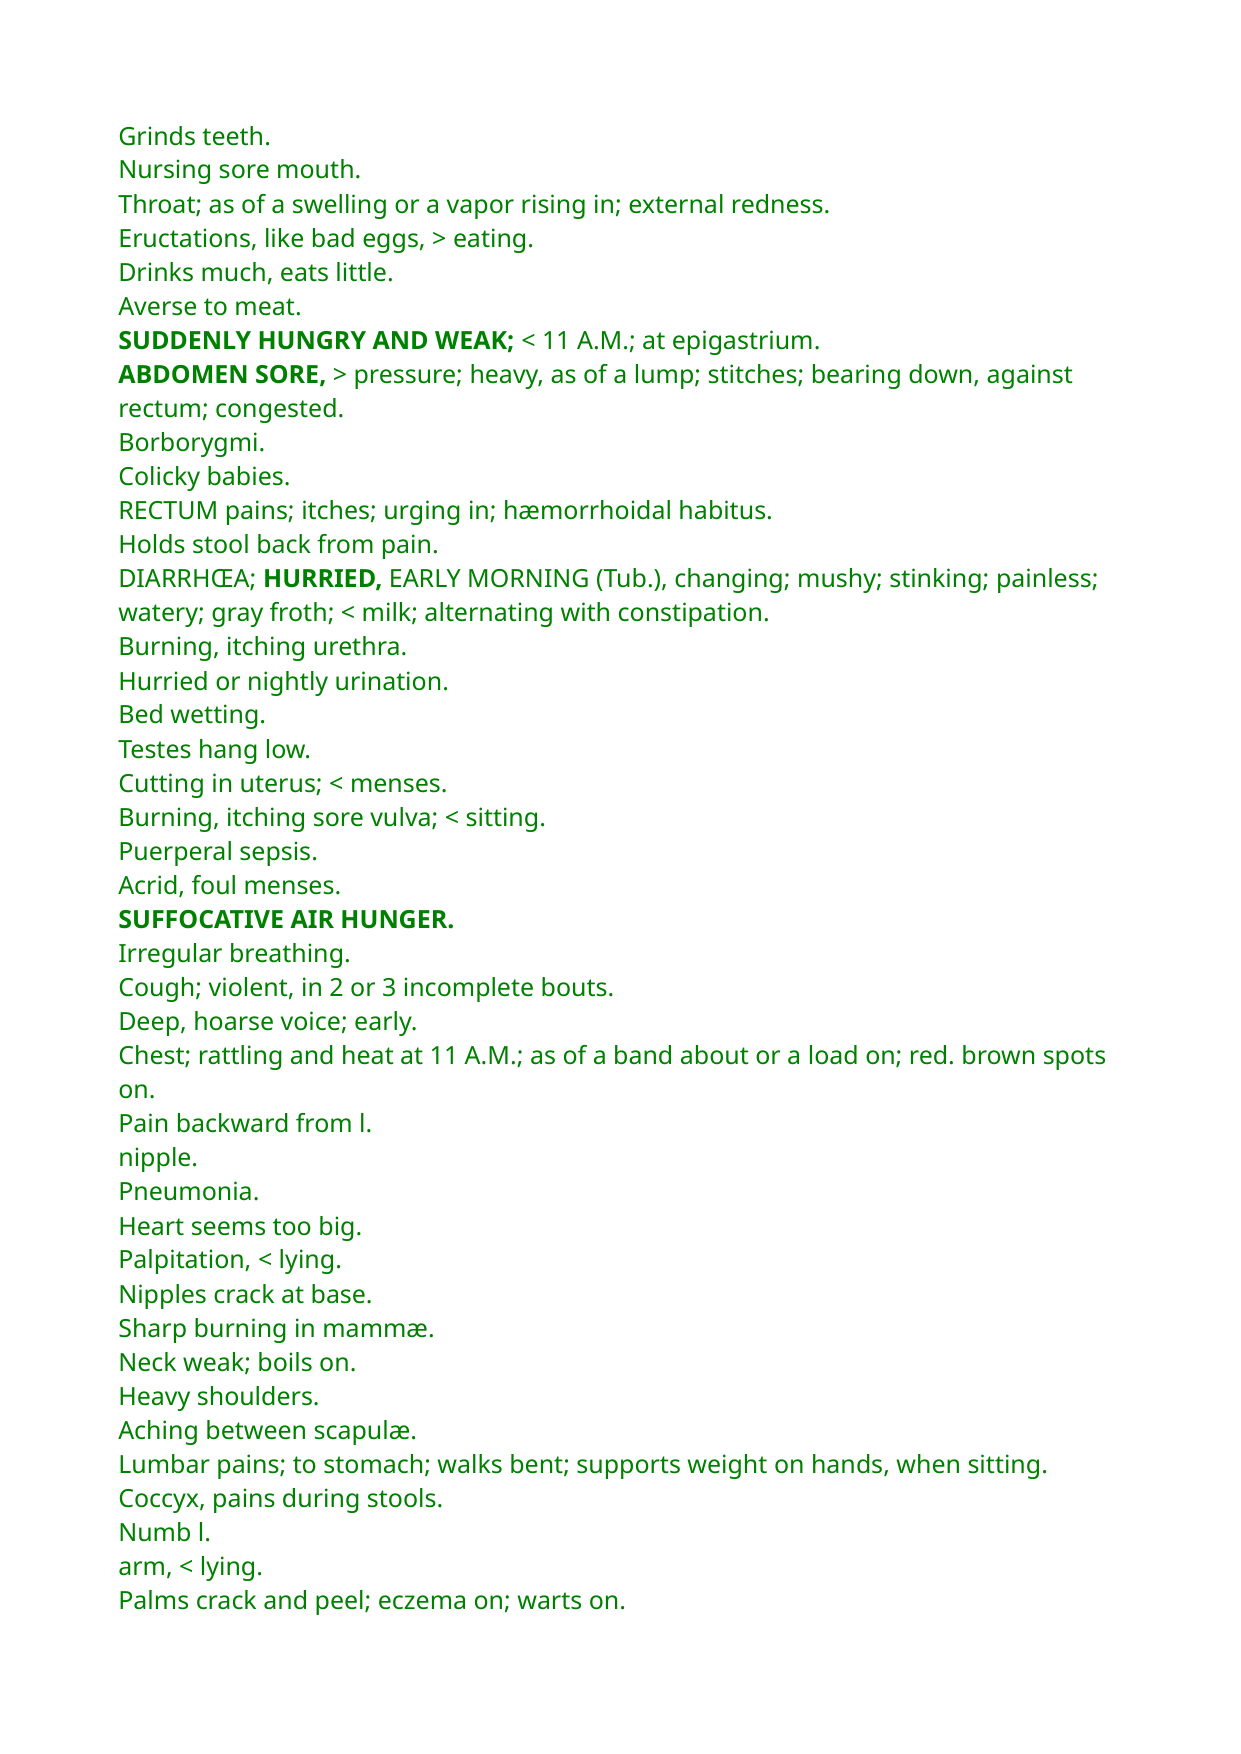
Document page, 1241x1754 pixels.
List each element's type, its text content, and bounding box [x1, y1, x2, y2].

text ABDOMEN SORE, > pressure; heavy, as of a lump; stitches; bearing down, against rectum; congested. [118, 357, 1122, 425]
text DIARRHŒA; HURRIED, EARLY MORNING (Tub.), changing; mushy; stinking; painless; watery; gray froth; < milk; alternating with constipation. [118, 561, 1122, 629]
text Palms crack and peel; eczema on; warts on. [118, 1583, 1122, 1617]
text Puerperal sepsis. [118, 833, 1122, 867]
text Pneumonia. [118, 1174, 1122, 1208]
text Cutting in uterus; < menses. [118, 765, 1122, 799]
text nipple. [118, 1140, 1122, 1174]
text Numb l. [118, 1515, 1122, 1549]
text Holds stool back from pain. [118, 527, 1122, 561]
text Neck weak; boils on. [118, 1344, 1122, 1378]
text Coccyx, pains during stools. [118, 1481, 1122, 1515]
text Nipples crack at base. [118, 1276, 1122, 1310]
text Cough; violent, in 2 or 3 incomplete bouts. [118, 970, 1122, 1004]
text Bed wetting. [118, 697, 1122, 731]
text arm, < lying. [118, 1549, 1122, 1583]
text Deep, hoarse voice; early. [118, 1004, 1122, 1038]
text Colicky babies. [118, 459, 1122, 493]
text Burning, itching urethra. [118, 629, 1122, 663]
text Testes hang low. [118, 731, 1122, 765]
text Eructations, like bad eggs, > eating. [118, 220, 1122, 254]
text Acrid, foul menses. [118, 867, 1122, 902]
text Nursing sore mouth. [118, 152, 1122, 186]
text Aching between scapulæ. [118, 1412, 1122, 1447]
text RECTUM pains; itches; urging in; hæmorrhoidal habitus. [118, 493, 1122, 527]
text Irregular breathing. [118, 936, 1122, 970]
text Drinks much, eats little. [118, 254, 1122, 288]
text Sharp burning in mammæ. [118, 1310, 1122, 1344]
text Pain backward from l. [118, 1106, 1122, 1140]
text Heart seems too big. [118, 1208, 1122, 1242]
text SUFFOCATIVE AIR HUNGER. [118, 902, 1122, 936]
text Grinds teeth. [118, 118, 1122, 152]
text Borborygmi. [118, 425, 1122, 459]
text Chest; rattling and heat at 11 A.M.; as of a band about or a load on; red. brown spots on. [118, 1038, 1122, 1106]
text Averse to meat. [118, 288, 1122, 322]
text Burning, itching sore vulva; < sitting. [118, 799, 1122, 833]
text Throat; as of a swelling or a vapor rising in; external redness. [118, 186, 1122, 220]
text Palpitation, < lying. [118, 1242, 1122, 1276]
text Hurried or nightly urination. [118, 663, 1122, 697]
text Lumbar pains; to stomach; walks bent; supports weight on hands, when sitting. [118, 1447, 1122, 1481]
text SUDDENLY HUNGRY AND WEAK; < 11 A.M.; at epigastrium. [118, 322, 1122, 357]
text Heavy shoulders. [118, 1378, 1122, 1412]
